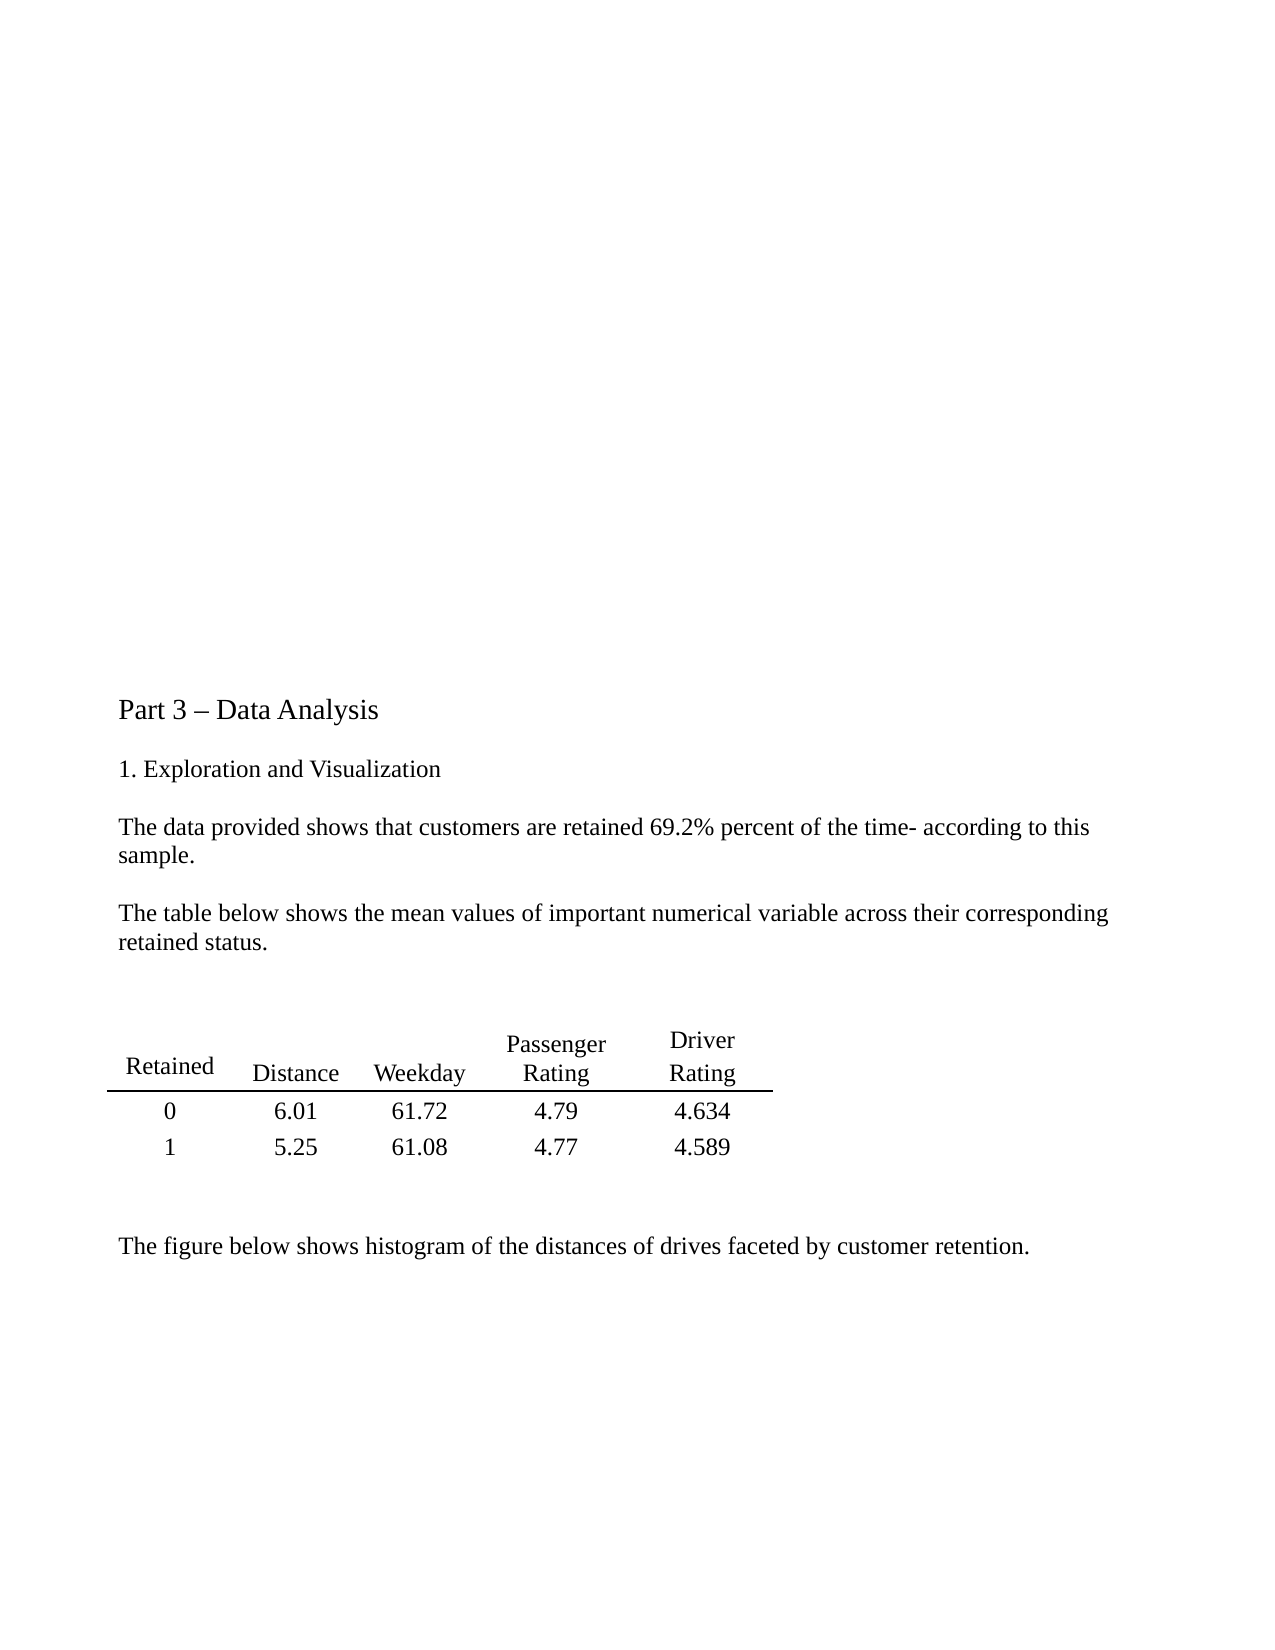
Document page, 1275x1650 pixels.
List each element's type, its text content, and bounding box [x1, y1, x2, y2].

table_cell 4.634 [632, 1092, 772, 1128]
table_header Distance [233, 1022, 359, 1090]
table_cell 61.08 [359, 1128, 480, 1164]
table_cell 61.72 [359, 1092, 480, 1128]
table_header Passenger Rating [480, 1022, 632, 1090]
text The data provided shows that customers are retained 69.2% percent of the time- according to this sample. [118, 812, 1157, 869]
text Part 3 – Data Analysis [118, 692, 1157, 725]
table_cell 4.589 [632, 1128, 772, 1164]
table_cell 5.25 [233, 1128, 359, 1164]
text The figure below shows histogram of the distances of drives faceted by customer retention. [118, 1231, 1157, 1259]
text 1. Exploration and Visualization [118, 754, 1157, 783]
table_cell 0 [107, 1092, 233, 1128]
table_cell 4.79 [480, 1092, 632, 1128]
text The table below shows the mean values of important numerical variable across their corresponding retained status. [118, 898, 1157, 955]
table_header Driver Rating [632, 1022, 772, 1090]
table_header Weekday [359, 1022, 480, 1090]
table_cell 1 [107, 1128, 233, 1164]
table_header Retained [107, 1022, 233, 1090]
table_cell 4.77 [480, 1128, 632, 1164]
table_cell 6.01 [233, 1092, 359, 1128]
